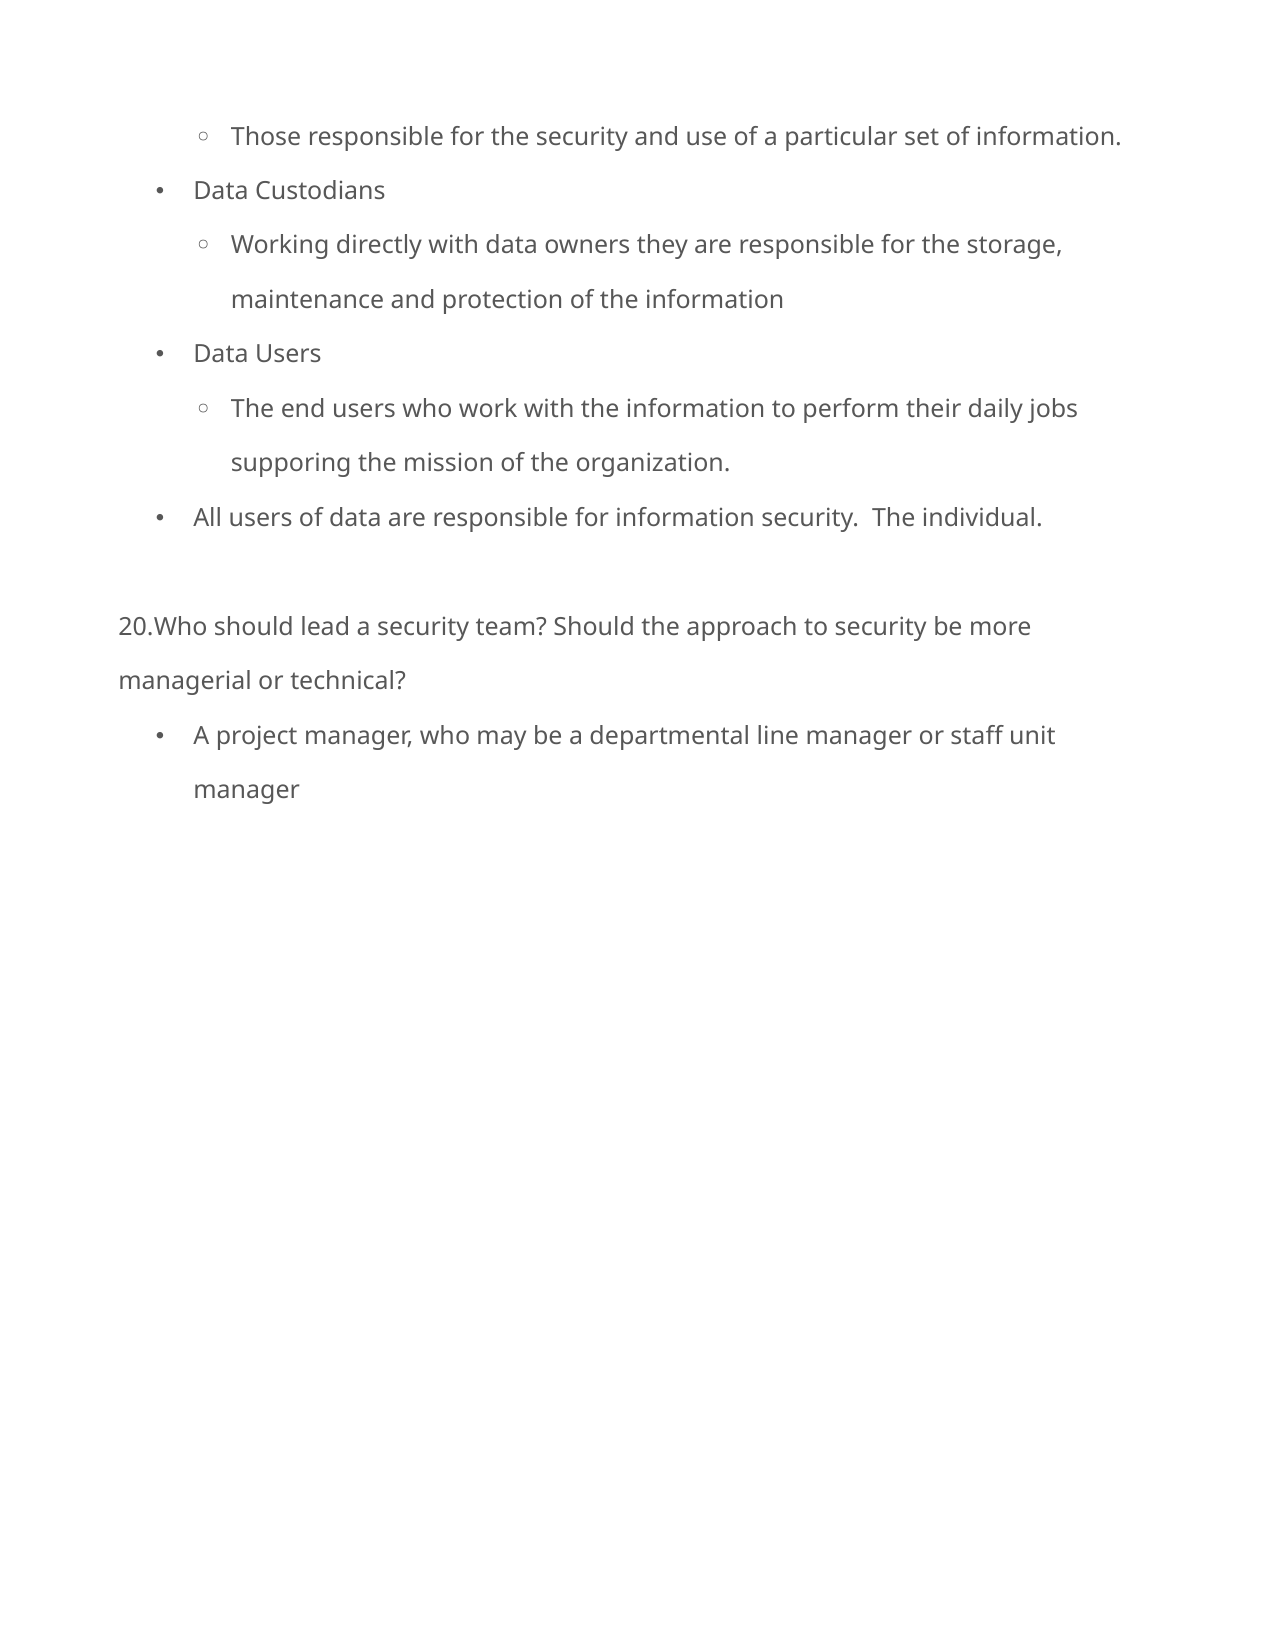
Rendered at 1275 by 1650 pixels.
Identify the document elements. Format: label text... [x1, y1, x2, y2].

list Data Users [156, 336, 1157, 370]
list The end users who work with the information to perform their daily jobs supporing the mission of the organization. [193, 391, 1157, 479]
list Data Custodians [156, 173, 1157, 207]
list All users of data are responsible for information security. The individual. [156, 499, 1157, 533]
list Working directly with data owners they are responsible for the storage, maintenance and protection of the information [193, 227, 1157, 316]
list Who should lead a security team? Should the approach to security be more managerial or technical? [118, 608, 1157, 697]
list Those responsible for the security and use of a particular set of information. [193, 118, 1157, 152]
list A project manager, who may be a departmental line manager or staff unit manager [156, 717, 1157, 806]
